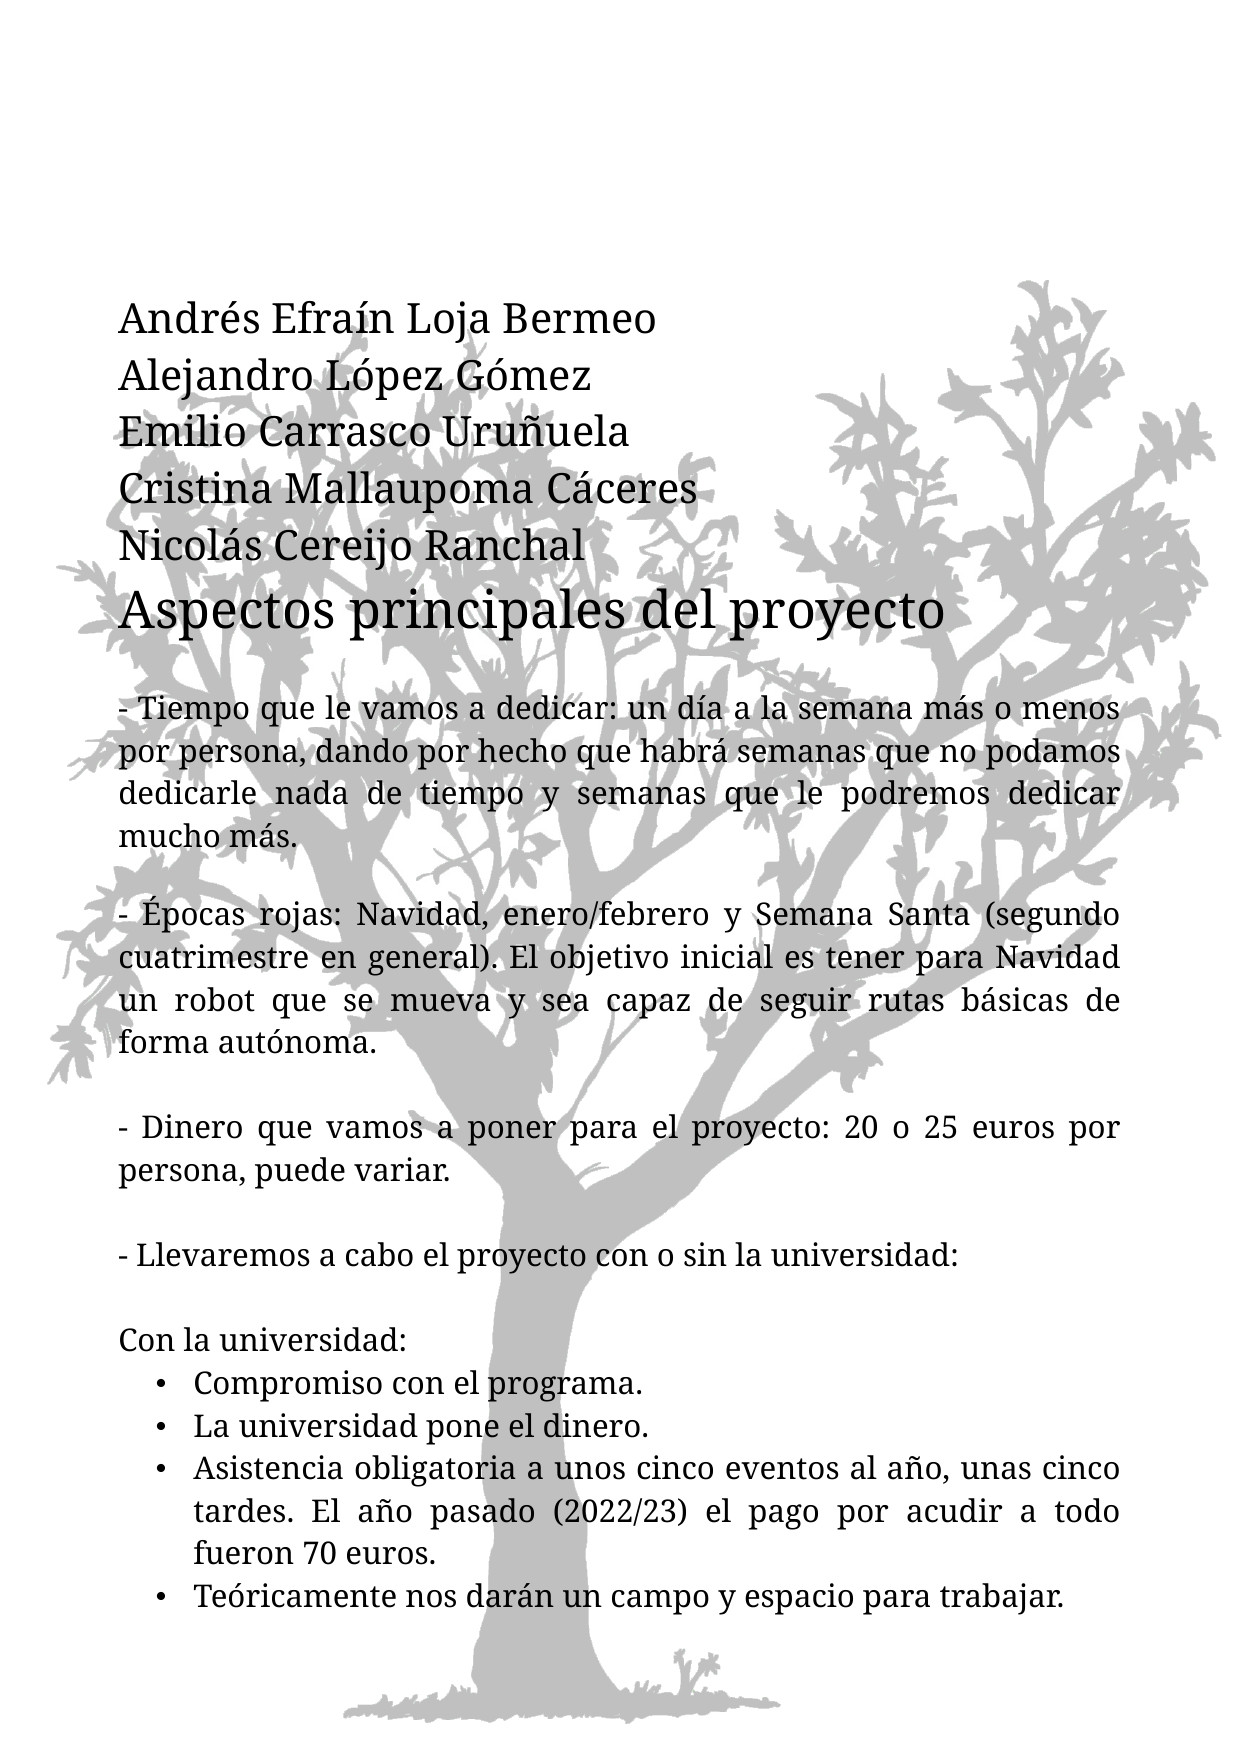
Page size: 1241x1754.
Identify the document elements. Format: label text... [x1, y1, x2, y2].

text - Llevaremos a cabo el proyecto con o sin la universidad: [118, 1233, 1122, 1276]
list La universidad pone el dinero. [156, 1403, 1122, 1446]
text Con la universidad: [118, 1318, 1122, 1361]
list Asistencia obligatoria a unos cinco eventos al año, unas cinco tardes. El año pasado (2022/23) el pago por acudir a todo fueron 70 euros. [156, 1446, 1122, 1574]
text Nicolás Cereijo Ranchal [118, 516, 1122, 572]
text Andrés Efraín Loja Bermeo [118, 288, 1122, 345]
list Compromiso con el programa. [156, 1361, 1122, 1403]
text - Épocas rojas: Navidad, enero/febrero y Semana Santa (segundo cuatrimestre en general). El objetivo inicial es tener para Navidad un robot que se mueva y sea capaz de seguir rutas básicas de forma autónoma. [118, 892, 1122, 1063]
text - Tiempo que le vamos a dedicar: un día a la semana más o menos por persona, dando por hecho que habrá semanas que no podamos dedicarle nada de tiempo y semanas que le podremos dedicar mucho más. [118, 686, 1122, 856]
text - Dinero que vamos a poner para el proyecto: 20 o 25 euros por persona, puede variar. [118, 1105, 1122, 1191]
text Aspectos principales del proyecto [118, 572, 1122, 643]
text Alejandro López Gómez [118, 345, 1122, 402]
text Cristina Mallaupoma Cáceres [118, 459, 1122, 516]
picture [0, 0, 1241, 1754]
text Emilio Carrasco Uruñuela [118, 402, 1122, 459]
list Teóricamente nos darán un campo y espacio para trabajar. [156, 1574, 1122, 1617]
